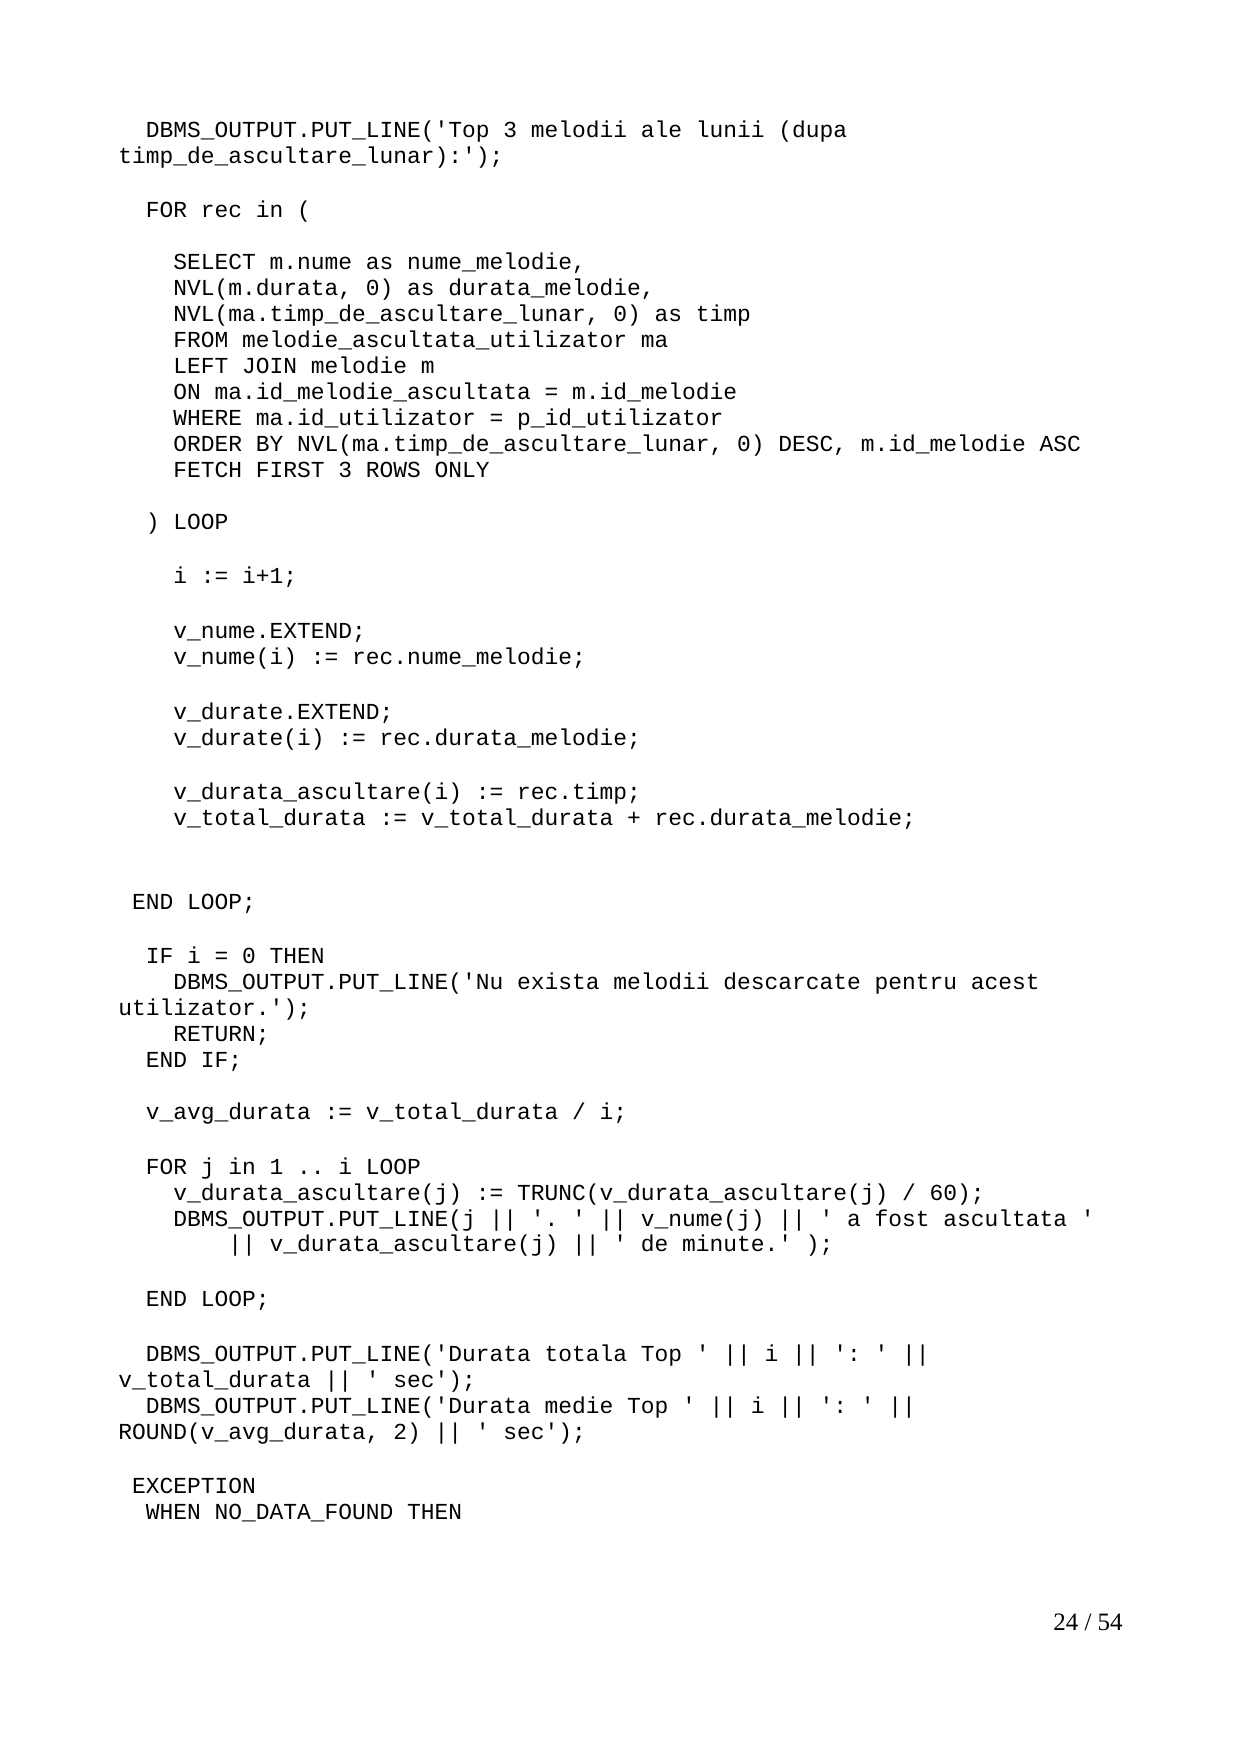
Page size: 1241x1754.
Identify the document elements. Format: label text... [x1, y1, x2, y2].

text ON ma.id_melodie_ascultata = m.id_melodie [118, 380, 1122, 406]
text SELECT m.nume as nume_melodie, [118, 251, 1122, 277]
text || v_durata_ascultare(j) || ' de minute.' ); [118, 1233, 1122, 1259]
text v_durata_ascultare(i) := rec.timp; [118, 781, 1122, 807]
text FOR rec in ( [118, 199, 1122, 225]
text i := i+1; [118, 565, 1122, 591]
text RETURN; [118, 1022, 1122, 1048]
text v_durate.EXTEND; [118, 700, 1122, 726]
text ) LOOP [118, 510, 1122, 536]
text END LOOP; [118, 1287, 1122, 1313]
text ORDER BY NVL(ma.timp_de_ascultare_lunar, 0) DESC, m.id_melodie ASC [118, 432, 1122, 458]
text LEFT JOIN melodie m [118, 354, 1122, 380]
text DBMS_OUTPUT.PUT_LINE('Durata medie Top ' || i || ': ' || ROUND(v_avg_durata, 2) || ' sec'); [118, 1394, 1122, 1446]
text DBMS_OUTPUT.PUT_LINE('Top 3 melodii ale lunii (dupa timp_de_ascultare_lunar):'); [118, 118, 1122, 170]
text EXCEPTION [118, 1475, 1122, 1501]
text FETCH FIRST 3 ROWS ONLY [118, 458, 1122, 484]
text NVL(ma.timp_de_ascultare_lunar, 0) as timp [118, 302, 1122, 328]
text DBMS_OUTPUT.PUT_LINE(j || '. ' || v_nume(j) || ' a fost ascultata ' [118, 1207, 1122, 1233]
text NVL(m.durata, 0) as durata_melodie, [118, 277, 1122, 302]
text v_durate(i) := rec.durata_melodie; [118, 726, 1122, 752]
text WHEN NO_DATA_FOUND THEN [118, 1501, 1122, 1527]
text WHERE ma.id_utilizator = p_id_utilizator [118, 406, 1122, 432]
text FOR j in 1 .. i LOOP [118, 1155, 1122, 1181]
text v_durata_ascultare(j) := TRUNC(v_durata_ascultare(j) / 60); [118, 1181, 1122, 1207]
text DBMS_OUTPUT.PUT_LINE('Nu exista melodii descarcate pentru acest utilizator.'); [118, 971, 1122, 1022]
text END IF; [118, 1048, 1122, 1074]
text v_nume(i) := rec.nume_melodie; [118, 645, 1122, 671]
text v_nume.EXTEND; [118, 619, 1122, 645]
text END LOOP; [118, 890, 1122, 916]
text FROM melodie_ascultata_utilizator ma [118, 328, 1122, 354]
text v_avg_durata := v_total_durata / i; [118, 1100, 1122, 1126]
text v_total_durata := v_total_durata + rec.durata_melodie; [118, 807, 1122, 832]
text IF i = 0 THEN [118, 945, 1122, 971]
text DBMS_OUTPUT.PUT_LINE('Durata totala Top ' || i || ': ' || v_total_durata || ' sec'); [118, 1342, 1122, 1394]
